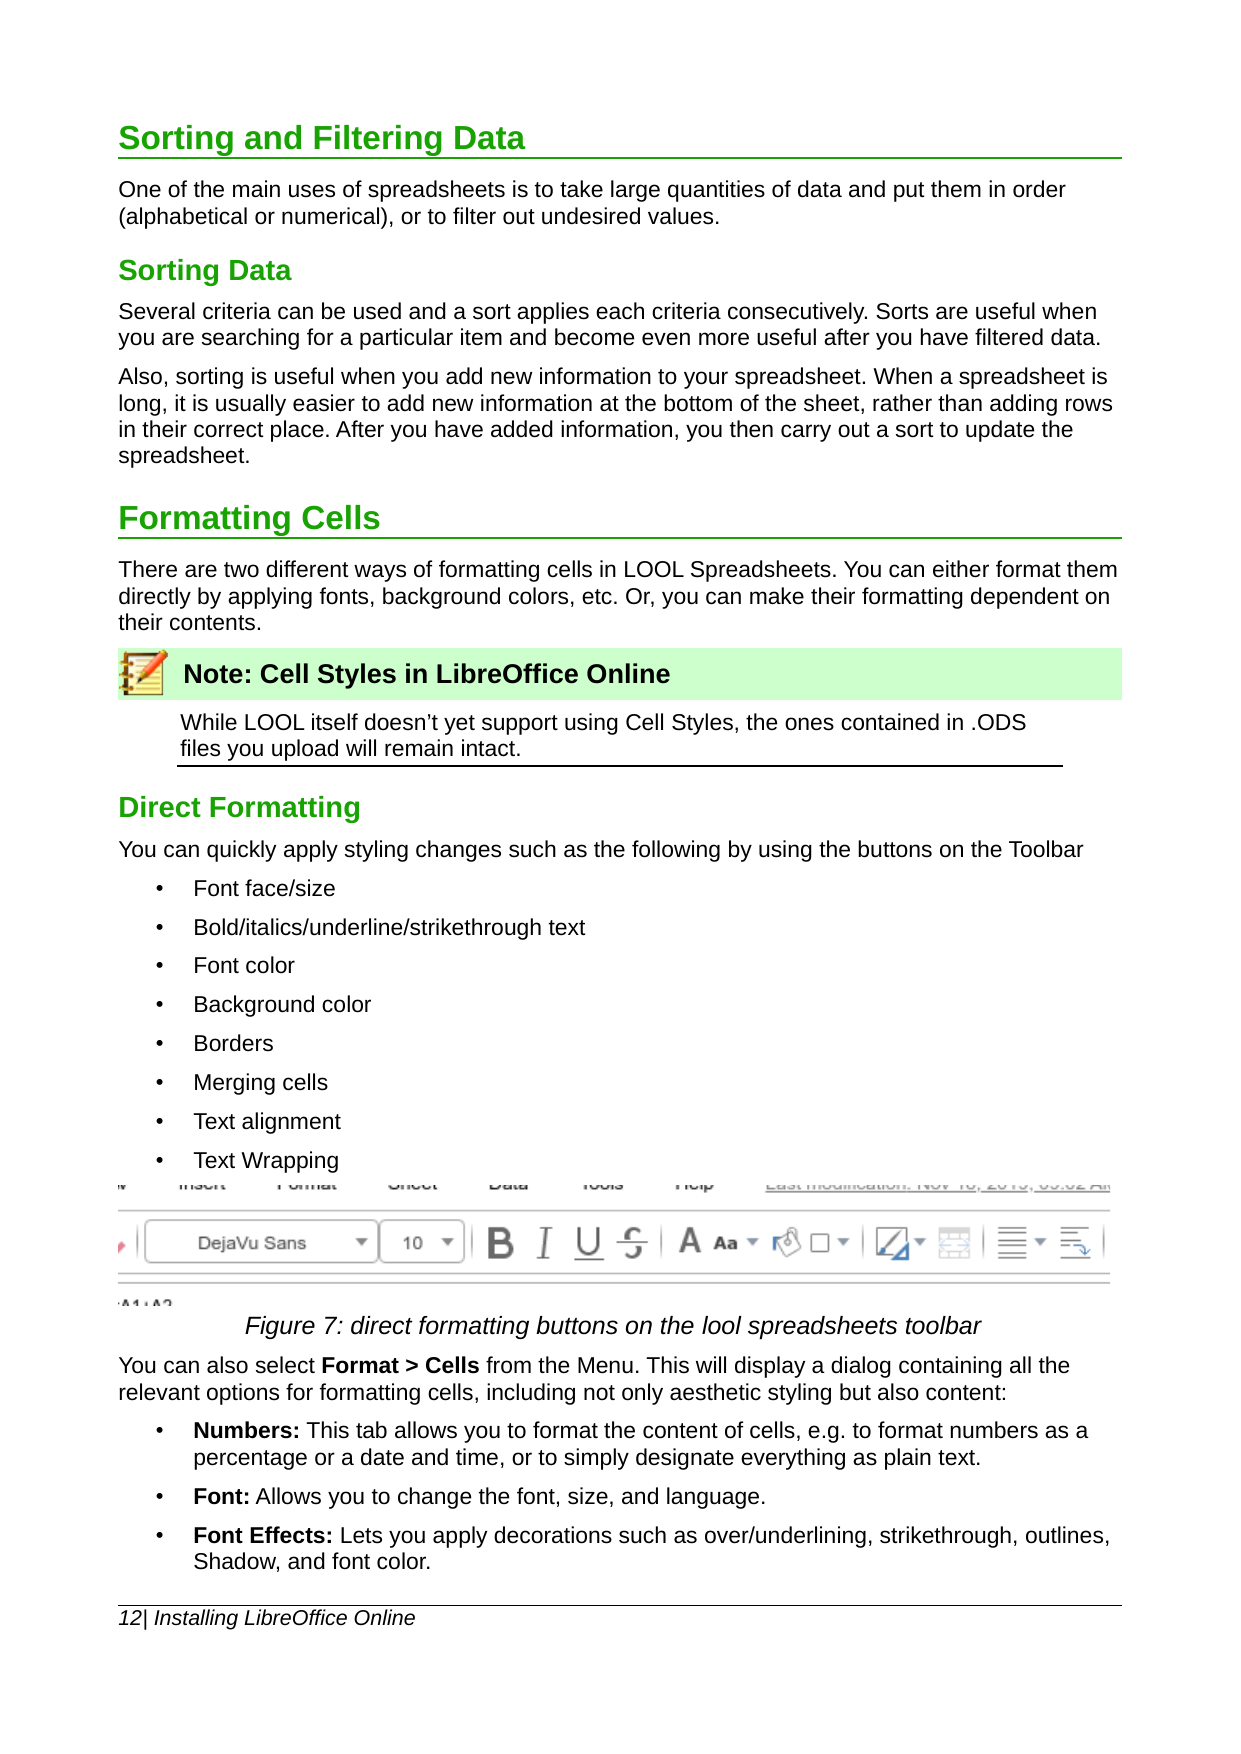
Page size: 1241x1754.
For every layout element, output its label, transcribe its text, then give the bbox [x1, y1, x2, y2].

text Several criteria can be used and a sort applies each criteria consecutively. Sorts are useful when you are searching for a particular item and become even more useful after you have filtered data. [118, 298, 1122, 351]
list Borders [156, 1030, 1122, 1056]
picture [119, 648, 170, 699]
list Font Effects: Lets you apply decorations such as over/underlining, strikethrough, outlines, Shadow, and font color. [156, 1522, 1122, 1574]
text While LOOL itself doesn’t yet support using Cell Styles, the ones contained in .ODS files you upload will remain intact. [177, 706, 1063, 765]
text Also, sorting is useful when you add new information to your spreadsheet. When a spreadsheet is long, it is usually easier to add new information at the bottom of the sheet, rather than adding rows in their correct place. After you have added information, you then carry out a sort to update the spreadsheet. [118, 363, 1122, 469]
list Numbers: This tab allows you to format the content of cells, e.g. to format numbers as a percentage or a date and time, or to simply designate everything as plain text. [156, 1417, 1122, 1470]
text Figure 7: direct formatting buttons on the lool spreadsheets toolbar [118, 1306, 1110, 1340]
text You can quickly apply styling changes such as the following by using the buttons on the Toolbar [118, 836, 1122, 862]
list Font color [156, 952, 1122, 979]
list Text alignment [156, 1108, 1122, 1134]
subtitle Note: Cell Styles in LibreOffice Online [118, 648, 1122, 700]
list Font face/size [156, 874, 1122, 901]
subtitle Sorting Data [118, 253, 1122, 286]
text There are two different ways of formatting cells in LOOL Spreadsheets. You can either format them directly by applying fonts, background colors, etc. Or, you can make their formatting dependent on their contents. [118, 556, 1122, 635]
subtitle Direct Formatting [118, 790, 1122, 824]
list Bold/italics/underline/strikethrough text [156, 913, 1122, 940]
list Background color [156, 991, 1122, 1017]
list Font: Allows you to change the font, size, and language. [156, 1483, 1122, 1509]
list Text Wrapping [156, 1147, 1122, 1173]
text You can also select Format > Cells from the Menu. This will display a dialog containing all the relevant options for formatting cells, including not only aesthetic styling but also content: [118, 1352, 1122, 1405]
subtitle Formatting Cells [118, 498, 1122, 537]
list Merging cells [156, 1069, 1122, 1095]
picture [118, 1185, 1111, 1306]
subtitle Sorting and Filtering Data [118, 118, 1122, 157]
text One of the main uses of spreadsheets is to take large quantities of data and put them in order (alphabetical or numerical), or to filter out undesired values. [118, 176, 1122, 229]
